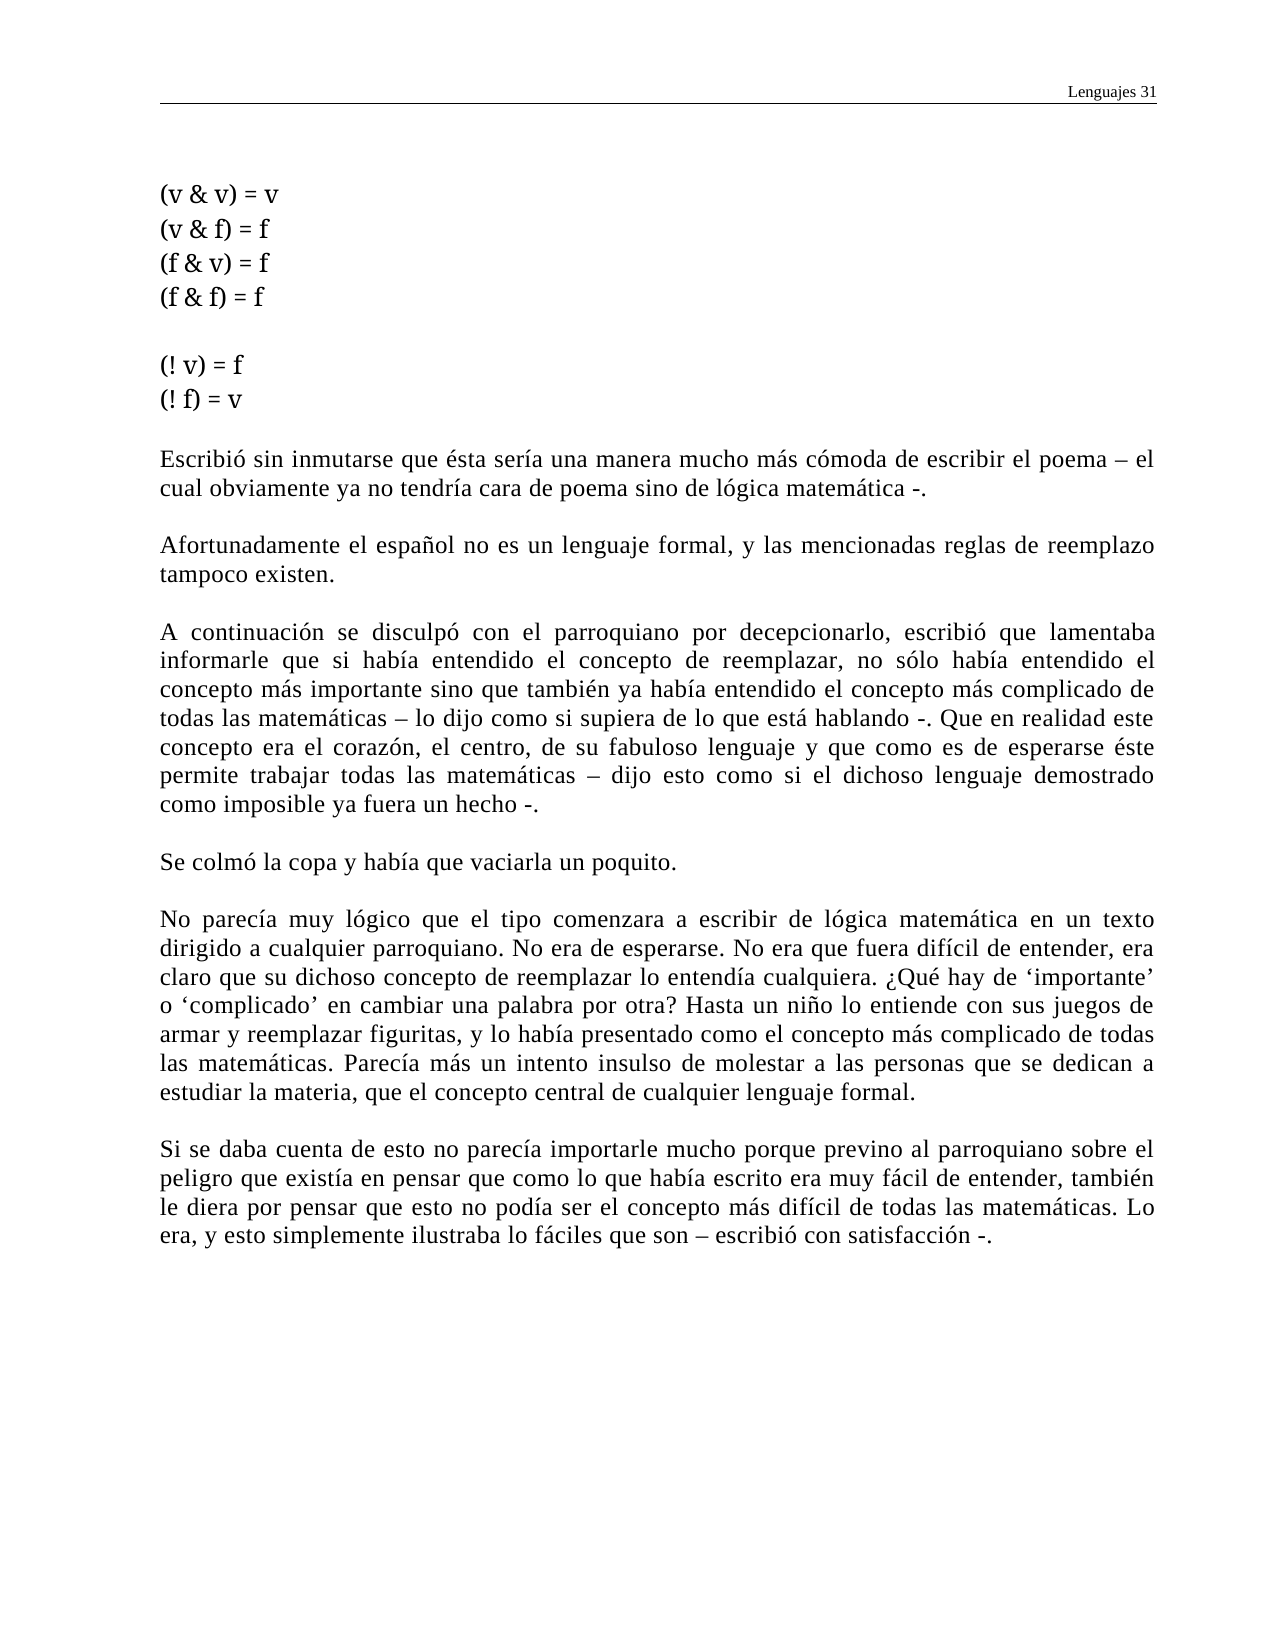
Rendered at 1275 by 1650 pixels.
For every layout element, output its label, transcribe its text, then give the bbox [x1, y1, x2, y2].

text Si se daba cuenta de esto no parecía importarle mucho porque previno al parroquiano sobre el peligro que existía en pensar que como lo que había escrito era muy fácil de entender, también le diera por pensar que esto no podía ser el concepto más difícil de todas las matemáticas. Lo era, y esto simplemente ilustraba lo fáciles que son – escribió con satisfacción -. [159, 1134, 1157, 1249]
text (v & f) = f [159, 211, 1157, 245]
text Se colmó la copa y había que vaciarla un poquito. [159, 847, 1157, 876]
text (! f) = v [159, 382, 1157, 416]
text Afortunadamente el español no es un lenguaje formal, y las mencionadas reglas de reemplazo tampoco existen. [159, 531, 1157, 588]
text A continuación se disculpó con el parroquiano por decepcionarlo, escribió que lamentaba informarle que si había entendido el concepto de reemplazar, no sólo había entendido el concepto más importante sino que también ya había entendido el concepto más complicado de todas las matemáticas – lo dijo como si supiera de lo que está hablando -. Que en realidad este concepto era el corazón, el centro, de su fabuloso lenguaje y que como es de esperarse éste permite trabajar todas las matemáticas – dijo esto como si el dichoso lenguaje demostrado como imposible ya fuera un hecho -. [159, 617, 1157, 818]
text (v & v) = v [159, 177, 1157, 211]
text No parecía muy lógico que el tipo comenzara a escribir de lógica matemática en un texto dirigido a cualquier parroquiano. No era de esperarse. No era que fuera difícil de entender, era claro que su dichoso concepto de reemplazar lo entendía cualquiera. ¿Qué hay de ‘importante’ o ‘complicado’ en cambiar una palabra por otra? Hasta un niño lo entiende con sus juegos de armar y reemplazar figuritas, y lo había presentado como el concepto más complicado de todas las matemáticas. Parecía más un intento insulso de molestar a las personas que se dedican a estudiar la materia, que el concepto central de cualquier lenguaje formal. [159, 904, 1157, 1106]
text (f & v) = f [159, 245, 1157, 279]
text Escribió sin inmutarse que ésta sería una manera mucho más cómoda de escribir el poema – el cual obviamente ya no tendría cara de poema sino de lógica matemática -. [159, 444, 1157, 502]
text (f & f) = f [159, 279, 1157, 313]
text (! v) = f [159, 347, 1157, 382]
